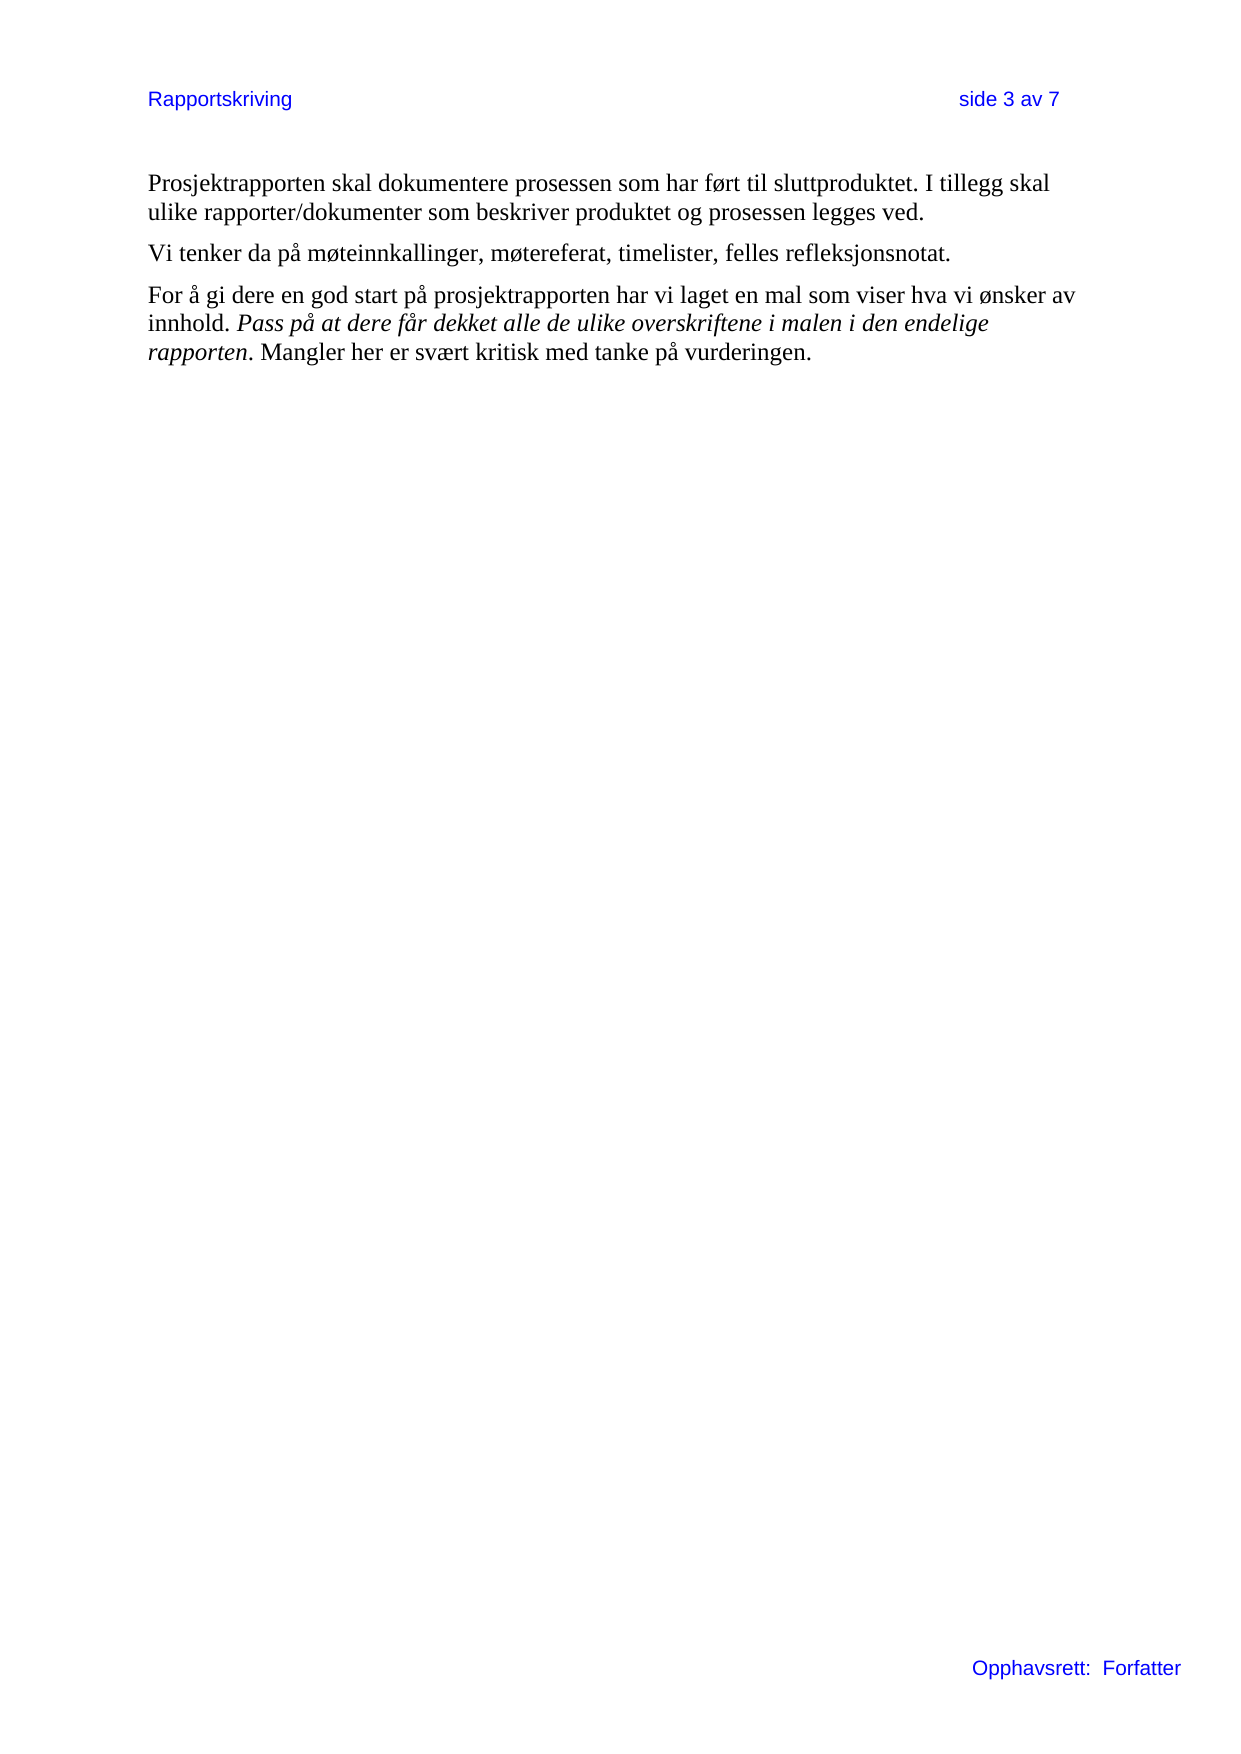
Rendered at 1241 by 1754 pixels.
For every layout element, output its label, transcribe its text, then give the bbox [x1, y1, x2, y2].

text Vi tenker da på møteinnkallinger, møtereferat, timelister, felles refleksjonsnotat. [148, 238, 1092, 267]
text Prosjektrapporten skal dokumentere prosessen som har ført til sluttproduktet. I tillegg skal ulike rapporter/dokumenter som beskriver produktet og prosessen legges ved. [148, 168, 1092, 226]
text For å gi dere en god start på prosjektrapporten har vi laget en mal som viser hva vi ønsker av innhold. Pass på at dere får dekket alle de ulike overskriftene i malen i den endelige rapporten. Mangler her er svært kritisk med tanke på vurderingen. [148, 280, 1092, 366]
